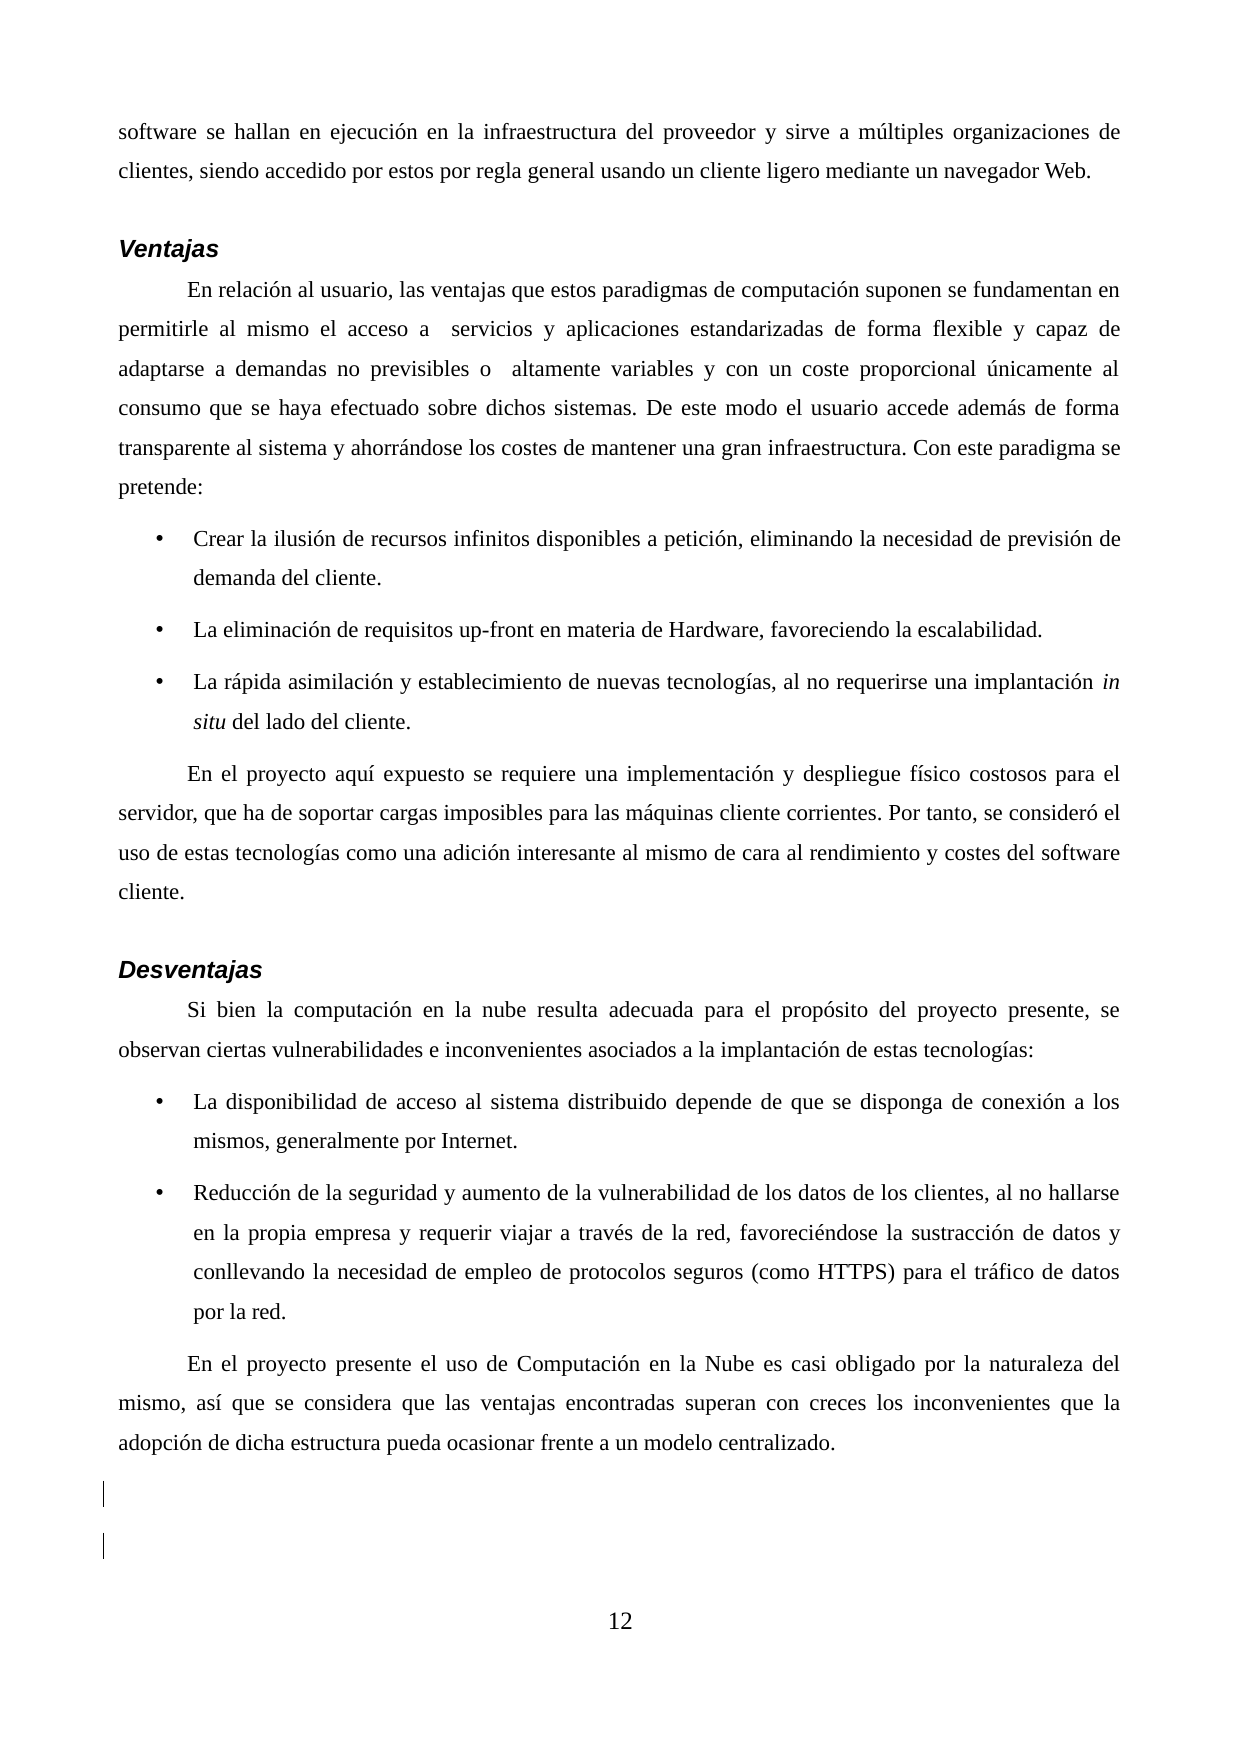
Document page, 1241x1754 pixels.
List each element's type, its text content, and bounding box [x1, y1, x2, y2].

text En el proyecto presente el uso de Computación en la Nube es casi obligado por la naturaleza del mismo, así que se considera que las ventajas encontradas superan con creces los inconvenientes que la adopción de dicha estructura pueda ocasionar frente a un modelo centralizado. [118, 1350, 1122, 1455]
text software se hallan en ejecución en la infraestructura del proveedor y sirve a múltiples organizaciones de clientes, siendo accedido por estos por regla general usando un cliente ligero mediante un navegador Web. [118, 118, 1122, 184]
list Crear la ilusión de recursos infinitos disponibles a petición, eliminando la necesidad de previsión de demanda del cliente. [156, 525, 1122, 591]
text En el proyecto aquí expuesto se requiere una implementación y despliegue físico costosos para el servidor, que ha de soportar cargas imposibles para las máquinas cliente corrientes. Por tanto, se consideró el uso de estas tecnologías como una adición interesante al mismo de cara al rendimiento y costes del software cliente. [118, 760, 1122, 905]
list Reducción de la seguridad y aumento de la vulnerabilidad de los datos de los clientes, al no hallarse en la propia empresa y requerir viajar a través de la red, favoreciéndose la sustracción de datos y conllevando la necesidad de empleo de protocolos seguros (como HTTPS) para el tráfico de datos por la red. [156, 1179, 1122, 1324]
subtitle Ventajas [118, 234, 1122, 263]
list La disponibilidad de acceso al sistema distribuido depende de que se disponga de conexión a los mismos, generalmente por Internet. [156, 1088, 1122, 1154]
subtitle Desventajas [118, 955, 1122, 984]
text Si bien la computación en la nube resulta adecuada para el propósito del proyecto presente, se observan ciertas vulnerabilidades e inconvenientes asociados a la implantación de estas tecnologías: [118, 996, 1122, 1062]
text En relación al usuario, las ventajas que estos paradigmas de computación suponen se fundamentan en permitirle al mismo el acceso a servicios y aplicaciones estandarizadas de forma flexible y capaz de adaptarse a demandas no previsibles o altamente variables y con un coste proporcional únicamente al consumo que se haya efectuado sobre dichos sistemas. De este modo el usuario accede además de forma transparente al sistema y ahorrándose los costes de mantener una gran infraestructura. Con este paradigma se pretende: [118, 276, 1122, 499]
list La eliminación de requisitos up-front en materia de Hardware, favoreciendo la escalabilidad. [156, 616, 1122, 643]
list La rápida asimilación y establecimiento de nuevas tecnologías, al no requerirse una implantación in situ del lado del cliente. [156, 668, 1122, 734]
